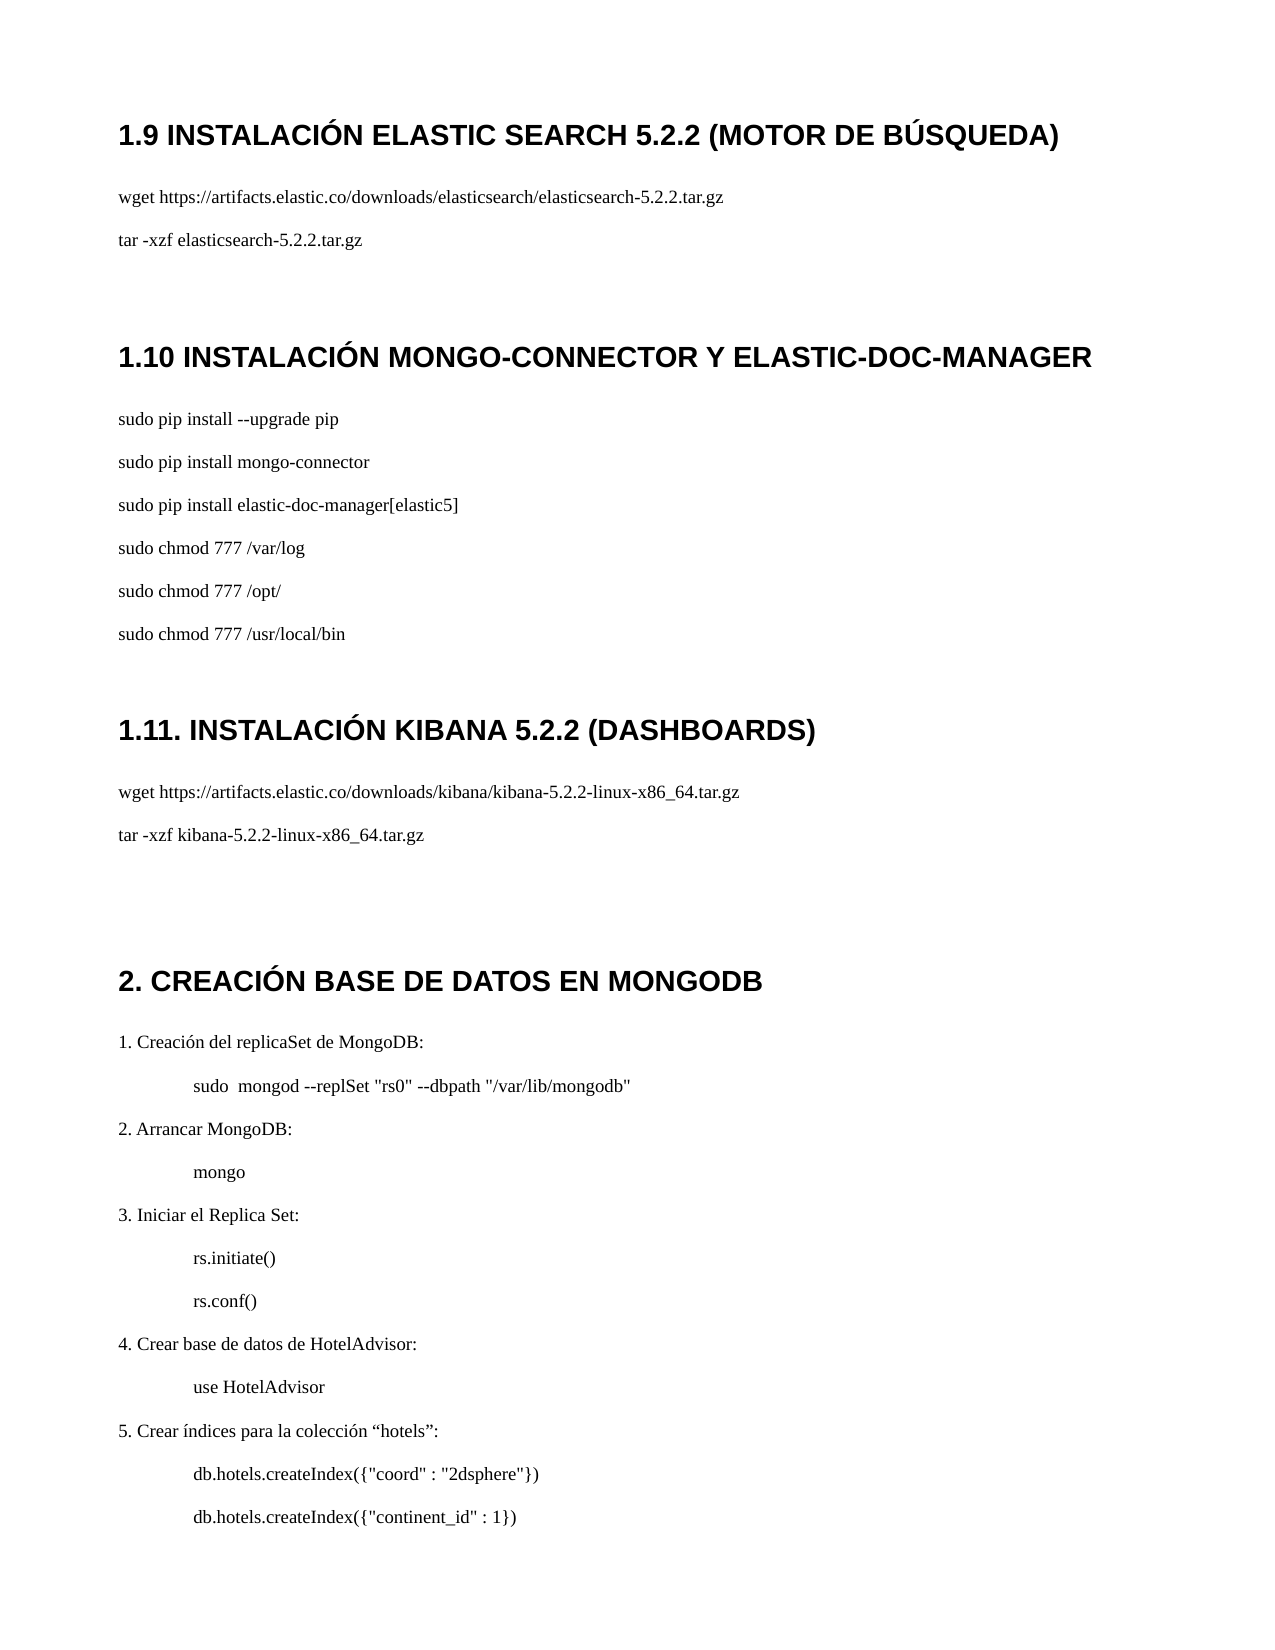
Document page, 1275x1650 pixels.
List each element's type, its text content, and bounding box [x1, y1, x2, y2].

text tar -xzf elasticsearch-5.2.2.tar.gz [118, 229, 1157, 250]
text 2. Arrancar MongoDB: [118, 1118, 1157, 1139]
text tar -xzf kibana-5.2.2-linux-x86_64.tar.gz [118, 824, 1157, 845]
text rs.conf() [118, 1290, 1157, 1312]
text sudo pip install elastic-doc-manager[elastic5] [118, 494, 1157, 516]
subtitle 1.9 INSTALACIÓN ELASTIC SEARCH 5.2.2 (MOTOR DE BÚSQUEDA) [118, 118, 1157, 152]
text sudo chmod 777 /usr/local/bin [118, 623, 1157, 645]
text 4. Crear base de datos de HotelAdvisor: [118, 1333, 1157, 1355]
text use HotelAdvisor [118, 1376, 1157, 1398]
text db.hotels.createIndex({"coord" : "2dsphere"}) [118, 1463, 1157, 1484]
text 5. Crear índices para la colección “hotels”: [118, 1419, 1157, 1441]
text sudo pip install mongo-connector [118, 451, 1157, 472]
text sudo chmod 777 /var/log [118, 537, 1157, 559]
subtitle 1.11. INSTALACIÓN KIBANA 5.2.2 (DASHBOARDS) [118, 713, 1157, 747]
text sudo pip install --upgrade pip [118, 408, 1157, 429]
text wget https://artifacts.elastic.co/downloads/elasticsearch/elasticsearch-5.2.2.tar.gz [118, 186, 1157, 207]
subtitle 1.10 INSTALACIÓN MONGO-CONNECTOR Y ELASTIC-DOC-MANAGER [118, 340, 1157, 374]
text rs.initiate() [118, 1247, 1157, 1268]
text 3. Iniciar el Replica Set: [118, 1204, 1157, 1225]
text sudo mongod --replSet "rs0" --dbpath "/var/lib/mongodb" [118, 1074, 1157, 1096]
text wget https://artifacts.elastic.co/downloads/kibana/kibana-5.2.2-linux-x86_64.tar.gz [118, 781, 1157, 802]
text db.hotels.createIndex({"continent_id" : 1}) [118, 1506, 1157, 1527]
text 1. Creación del replicaSet de MongoDB: [118, 1031, 1157, 1053]
text mongo [118, 1161, 1157, 1182]
subtitle 2. CREACIÓN BASE DE DATOS EN MONGODB [118, 964, 1157, 997]
text sudo chmod 777 /opt/ [118, 580, 1157, 602]
